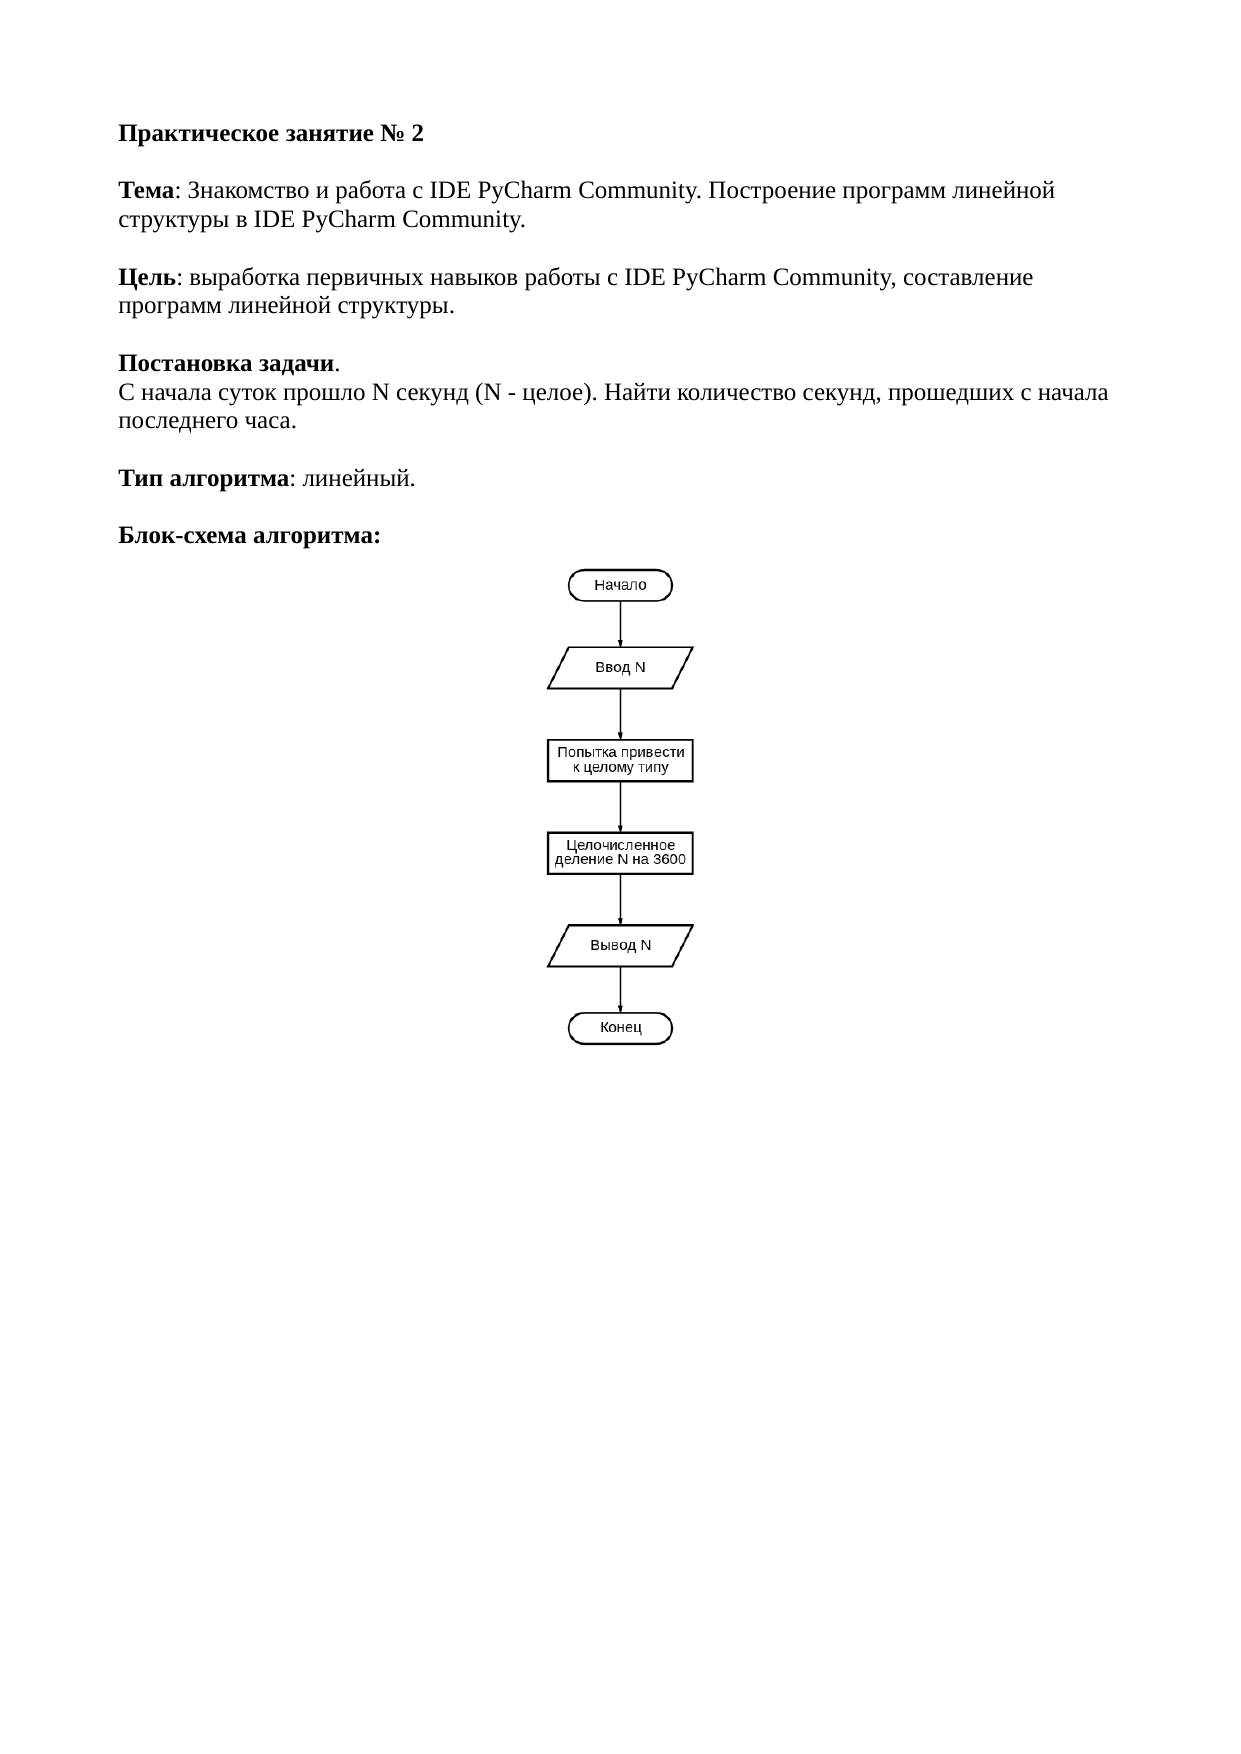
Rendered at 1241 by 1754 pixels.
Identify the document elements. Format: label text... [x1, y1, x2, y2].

text Блок-схема алгоритма: [118, 521, 1122, 549]
text Цель: выработка первичных навыков работы с IDE PyCharm Community, составление программ линейной структуры. [118, 262, 1122, 319]
text Тип алгоритма: линейный. [118, 463, 1122, 492]
text Постановка задачи. [118, 348, 1122, 377]
text Тема: Знакомство и работа с IDE PyCharm Community. Построение программ линейной структуры в IDE PyCharm Community. [118, 176, 1122, 233]
text Практическое занятие № 2 [118, 118, 1122, 147]
text С начала суток прошло N секунд (N - целое). Найти количество секунд, прошедших с начала последнего часа. [118, 377, 1122, 434]
picture [527, 549, 713, 1064]
